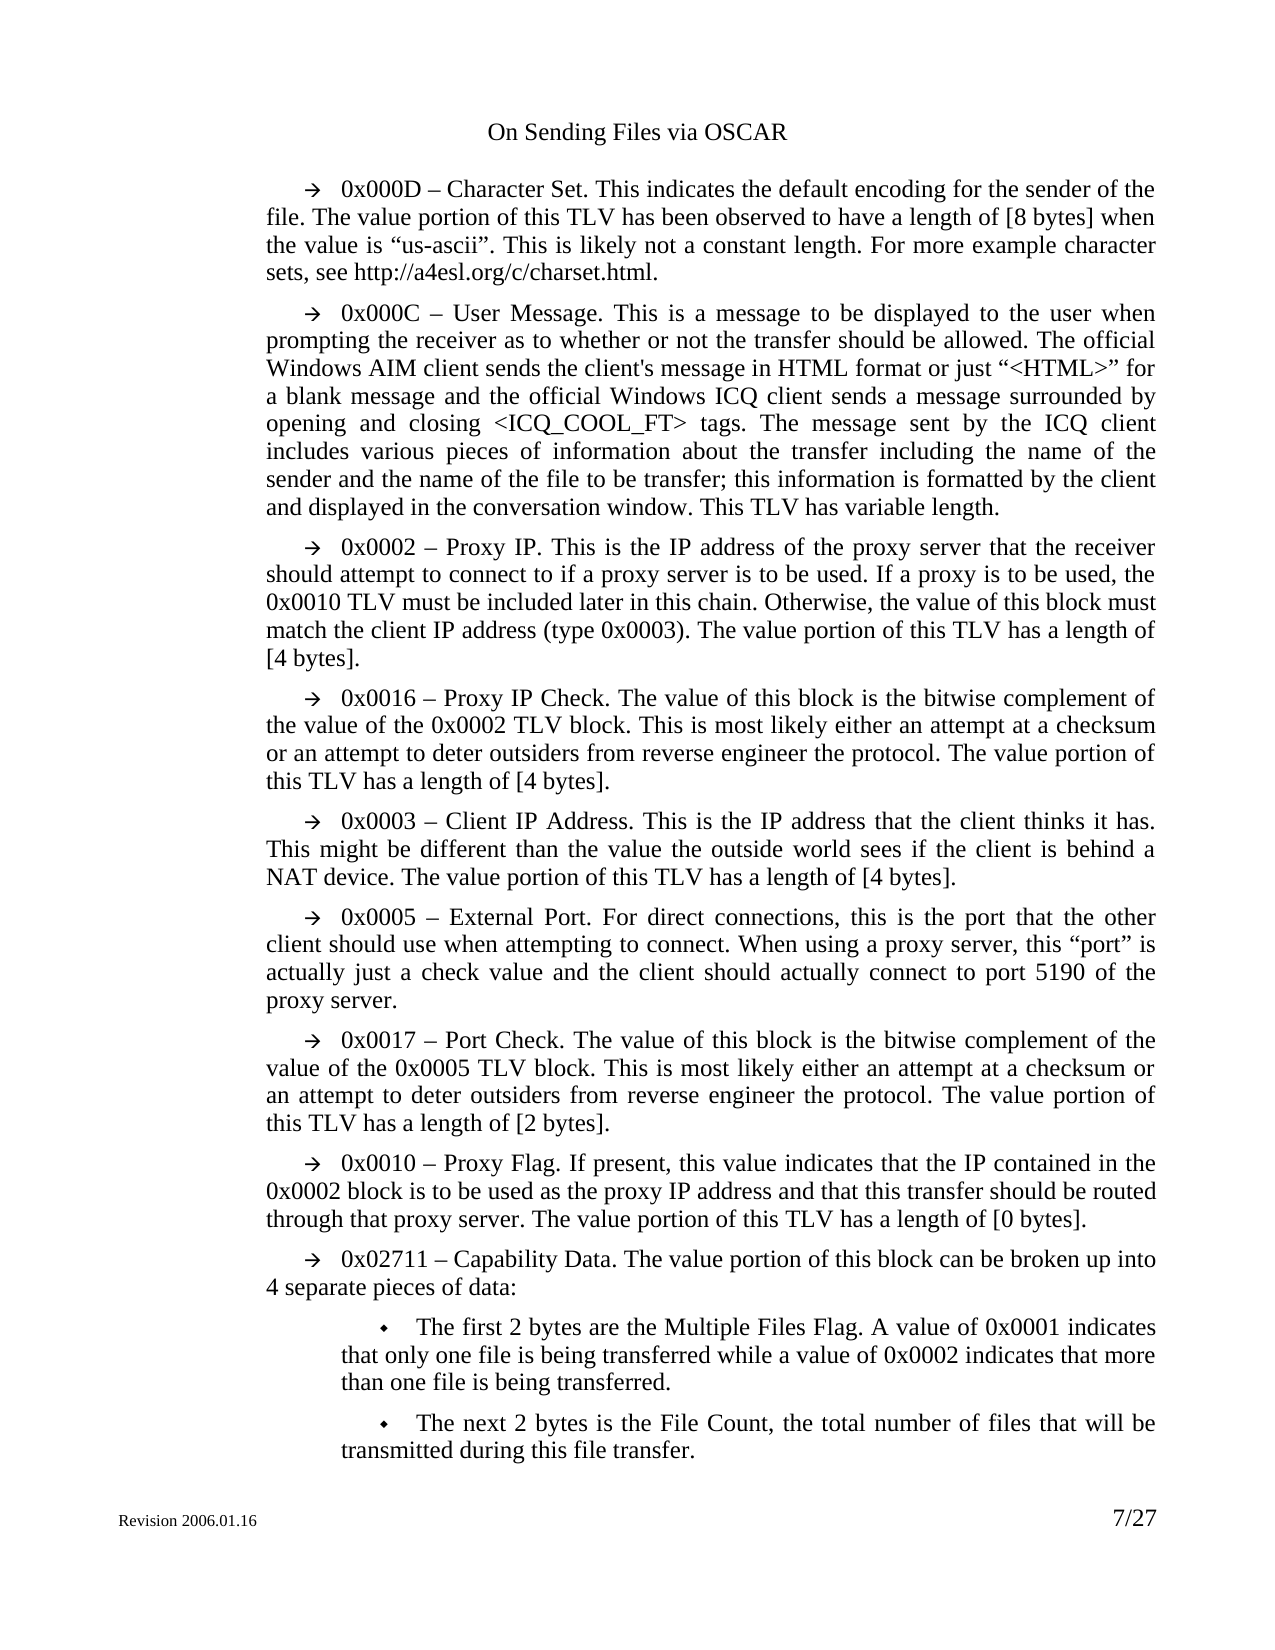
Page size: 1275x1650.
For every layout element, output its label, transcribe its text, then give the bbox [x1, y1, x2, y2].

list 0x000D – Character Set. This indicates the default encoding for the sender of the file. The value portion of this TLV has been observed to have a length of [8 bytes] when the value is “us-ascii”. This is likely not a constant length. For more example character sets, see http://a4esl.org/c/charset.html. [228, 175, 1157, 286]
list 0x0016 – Proxy IP Check. The value of this block is the bitwise complement of the value of the 0x0002 TLV block. This is most likely either an attempt at a checksum or an attempt to deter outsiders from reverse engineer the protocol. The value portion of this TLV has a length of [4 bytes]. [228, 684, 1157, 795]
list 0x0003 – Client IP Address. This is the IP address that the client thinks it has. This might be different than the value the outside world sees if the client is behind a NAT device. The value portion of this TLV has a length of [4 bytes]. [228, 807, 1157, 890]
list 0x02711 – Capability Data. The value portion of this block can be broken up into 4 separate pieces of data: [228, 1245, 1157, 1301]
list 0x000C – User Message. This is a message to be displayed to the user when prompting the receiver as to whether or not the transfer should be allowed. The official Windows AIM client sends the client's message in HTML format or just “<HTML>” for a blank message and the official Windows ICQ client sends a message surrounded by opening and closing <ICQ_COOL_FT> tags. The message sent by the ICQ client includes various pieces of information about the transfer including the name of the sender and the name of the file to be transfer; this information is formatted by the client and displayed in the conversation window. This TLV has variable length. [228, 299, 1157, 520]
list The next 2 bytes is the File Count, the total number of files that will be transmitted during this file transfer. [303, 1409, 1157, 1464]
list The first 2 bytes are the Multiple Files Flag. A value of 0x0001 indicates that only one file is being transferred while a value of 0x0002 indicates that more than one file is being transferred. [303, 1313, 1157, 1396]
list 0x0005 – External Port. For direct connections, this is the port that the other client should use when attempting to connect. When using a proxy server, this “port” is actually just a check value and the client should actually connect to port 5190 of the proxy server. [228, 903, 1157, 1014]
list 0x0002 – Proxy IP. This is the IP address of the proxy server that the receiver should attempt to connect to if a proxy server is to be used. If a proxy is to be used, the 0x0010 TLV must be included later in this chain. Otherwise, the value of this block must match the client IP address (type 0x0003). The value portion of this TLV has a length of [4 bytes]. [228, 533, 1157, 671]
list 0x0010 – Proxy Flag. If present, this value indicates that the IP contained in the 0x0002 block is to be used as the proxy IP address and that this transfer should be routed through that proxy server. The value portion of this TLV has a length of [0 bytes]. [228, 1149, 1157, 1233]
list 0x0017 – Port Check. The value of this block is the bitwise complement of the value of the 0x0005 TLV block. This is most likely either an attempt at a checksum or an attempt to deter outsiders from reverse engineer the protocol. The value portion of this TLV has a length of [2 bytes]. [228, 1026, 1157, 1137]
